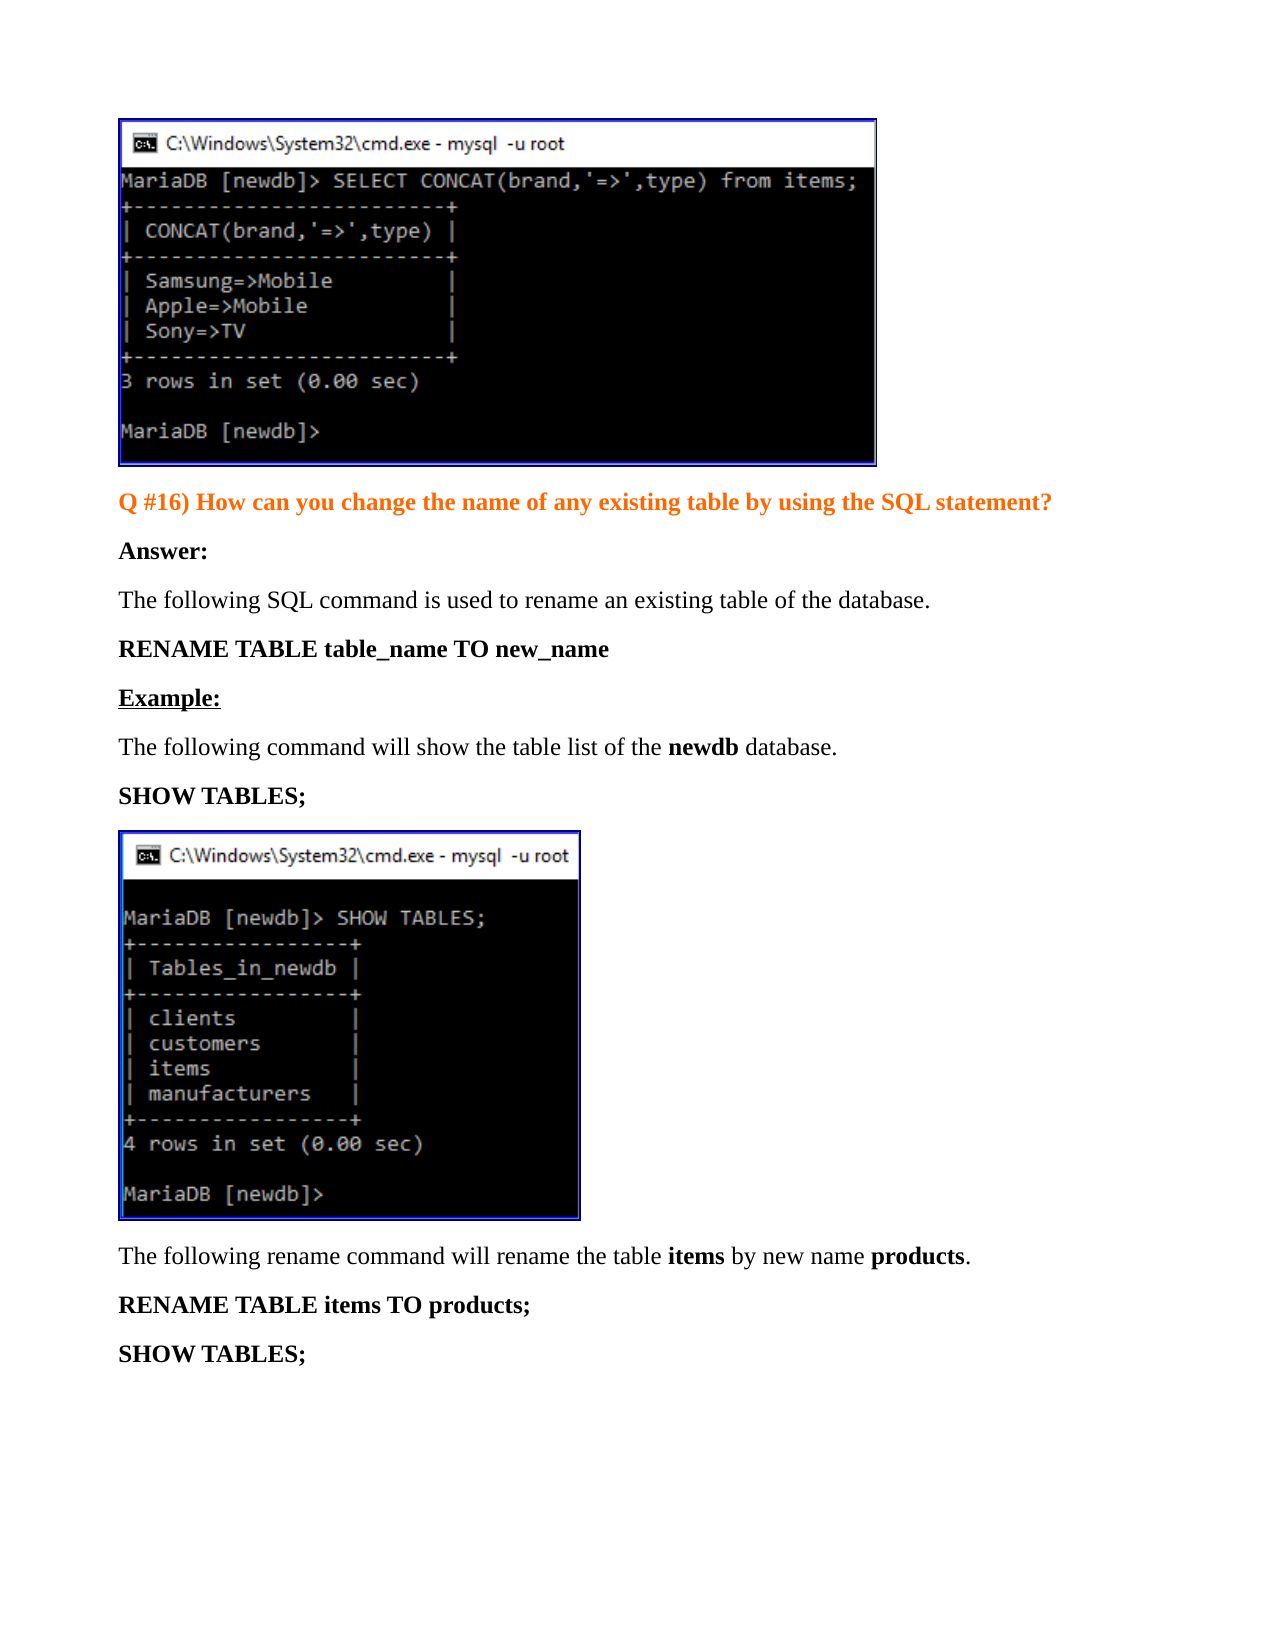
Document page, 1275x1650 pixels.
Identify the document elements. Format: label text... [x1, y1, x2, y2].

text RENAME TABLE table_name TO new_name [118, 634, 1157, 663]
picture [120, 832, 579, 1219]
text The following SQL command is used to rename an existing table of the database. [118, 585, 1157, 614]
picture [120, 120, 876, 465]
text Answer: [118, 536, 1157, 565]
text RENAME TABLE items TO products; [118, 1290, 1157, 1319]
text Q #16) How can you change the name of any existing table by using the SQL statement? [118, 487, 1157, 516]
text Example: [118, 683, 1157, 712]
text The following command will show the table list of the newdb database. [118, 732, 1157, 761]
text SHOW TABLES; [118, 1339, 1157, 1368]
text SHOW TABLES; [118, 781, 1157, 810]
text The following rename command will rename the table items by new name products. [118, 1241, 1157, 1270]
